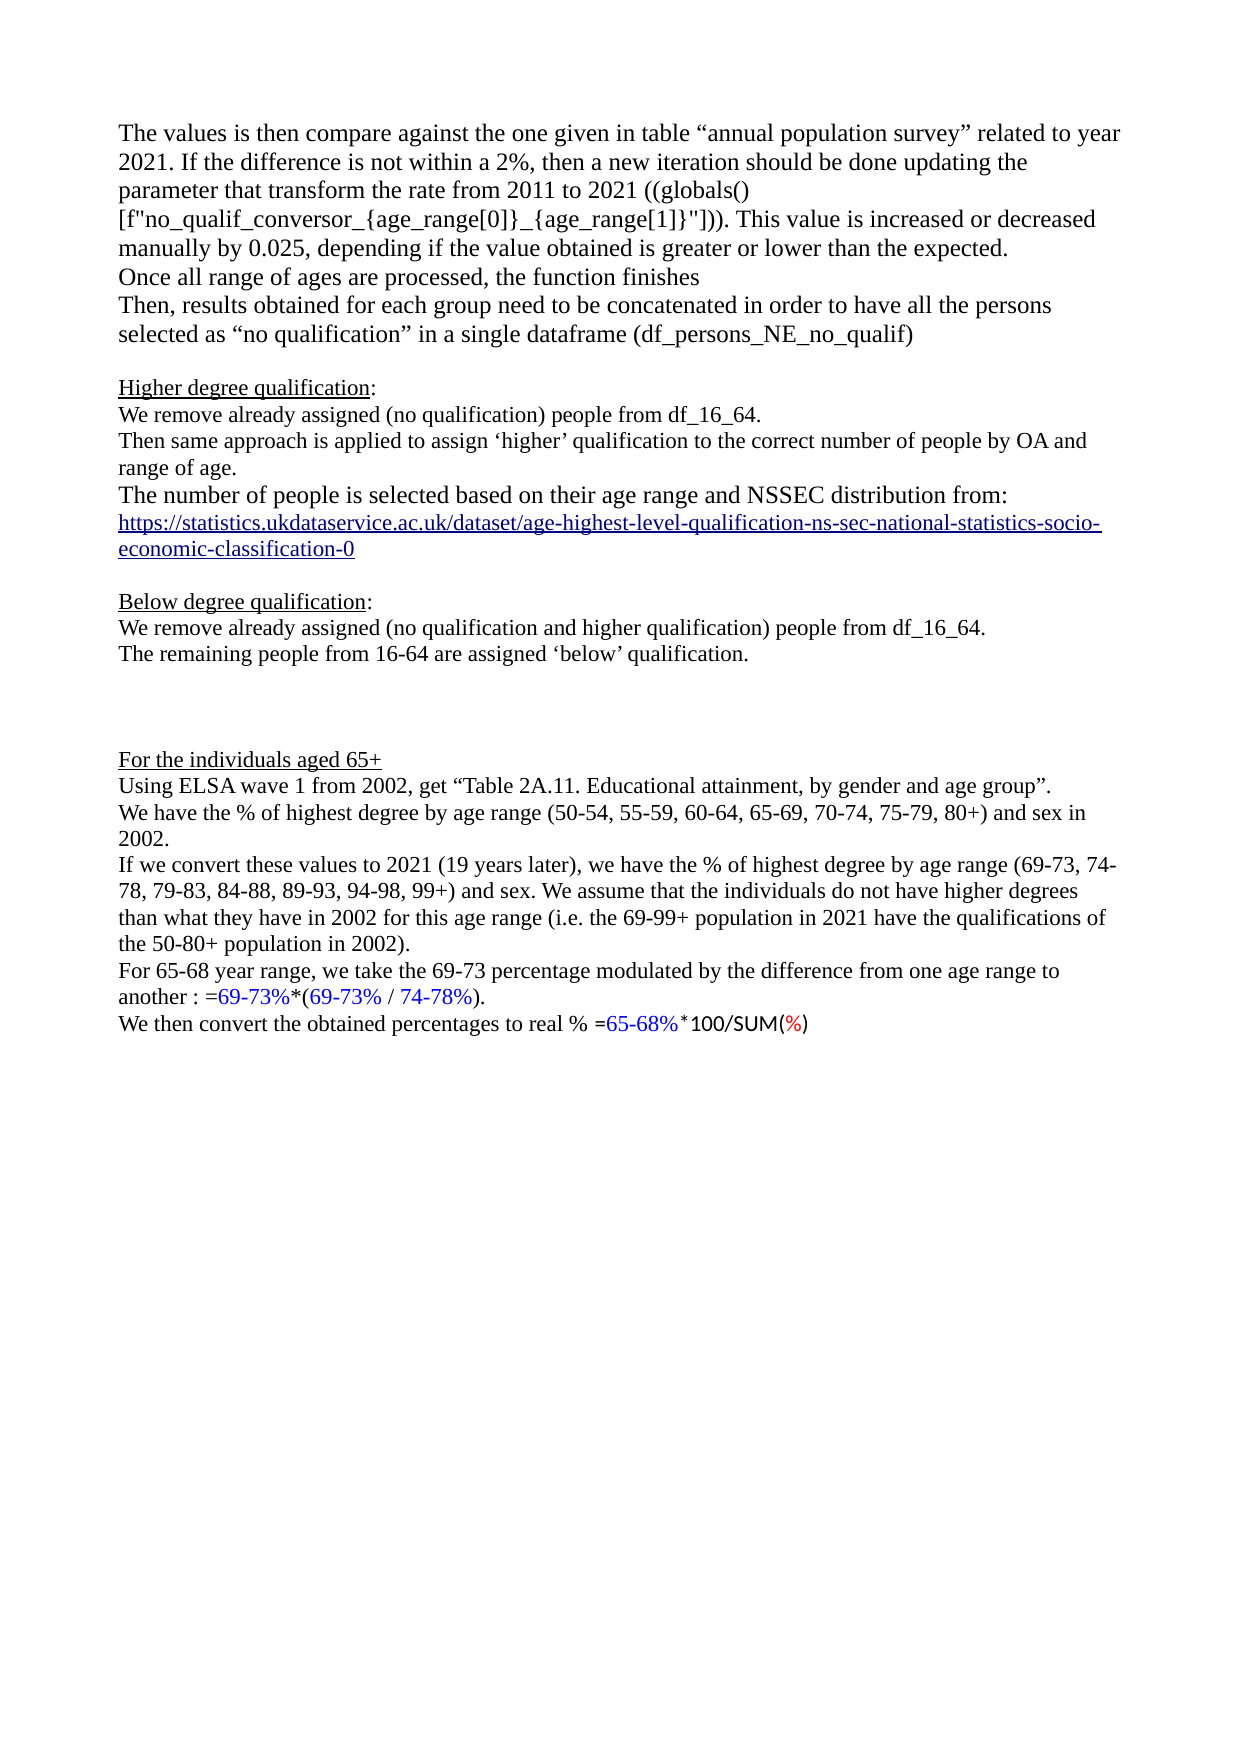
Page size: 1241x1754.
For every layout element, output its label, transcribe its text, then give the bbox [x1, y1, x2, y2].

text If we convert these values to 2021 (19 years later), we have the % of highest degree by age range (69-73, 74-78, 79-83, 84-88, 89-93, 94-98, 99+) and sex. We assume that the individuals do not have higher degrees than what they have in 2002 for this age range (i.e. the 69-99+ population in 2021 have the qualifications of the 50-80+ population in 2002). [118, 851, 1122, 957]
text For 65-68 year range, we take the 69-73 percentage modulated by the difference from one age range to another : =69-73%*(69-73% / 74-78%). [118, 957, 1122, 1009]
text For the individuals aged 65+ [118, 746, 1122, 772]
text We have the % of highest degree by age range (50-54, 55-59, 60-64, 65-69, 70-74, 75-79, 80+) and sex in 2002. [118, 798, 1122, 851]
text Then same approach is applied to assign ‘higher’ qualification to the correct number of people by OA and range of age. [118, 427, 1122, 480]
text The values is then compare against the one given in table “annual population survey” related to year 2021. If the difference is not within a 2%, then a new iteration should be done updating the parameter that transform the rate from 2011 to 2021 ((globals()[f"no_qualif_conversor_{age_range[0]}_{age_range[1]}"])). This value is increased or decreased manually by 0.025, depending if the value obtained is greater or lower than the expected. [118, 118, 1122, 262]
text We remove already assigned (no qualification and higher qualification) people from df_16_64. [118, 614, 1122, 640]
text The number of people is selected based on their age range and NSSEC distribution from: [118, 480, 1122, 509]
text We remove already assigned (no qualification) people from df_16_64. [118, 401, 1122, 427]
text The remaining people from 16-64 are assigned ‘below’ qualification. [118, 640, 1122, 667]
text Below degree qualification: [118, 588, 1122, 614]
text Using ELSA wave 1 from 2002, get “Table 2A.11. Educational attainment, by gender and age group”. [118, 772, 1122, 798]
text Once all range of ages are processed, the function finishes [118, 262, 1122, 291]
text Higher degree qualification: [118, 374, 1122, 401]
text We then convert the obtained percentages to real % =65-68%*100/SUM(%) [118, 1009, 1122, 1037]
text Then, results obtained for each group need to be concatenated in order to have all the persons selected as “no qualification” in a single dataframe (df_persons_NE_no_qualif) [118, 291, 1122, 348]
text https://statistics.ukdataservice.ac.uk/dataset/age-highest-level-qualification-ns-sec-national-statistics-socio-economic-classification-0 [118, 509, 1122, 561]
